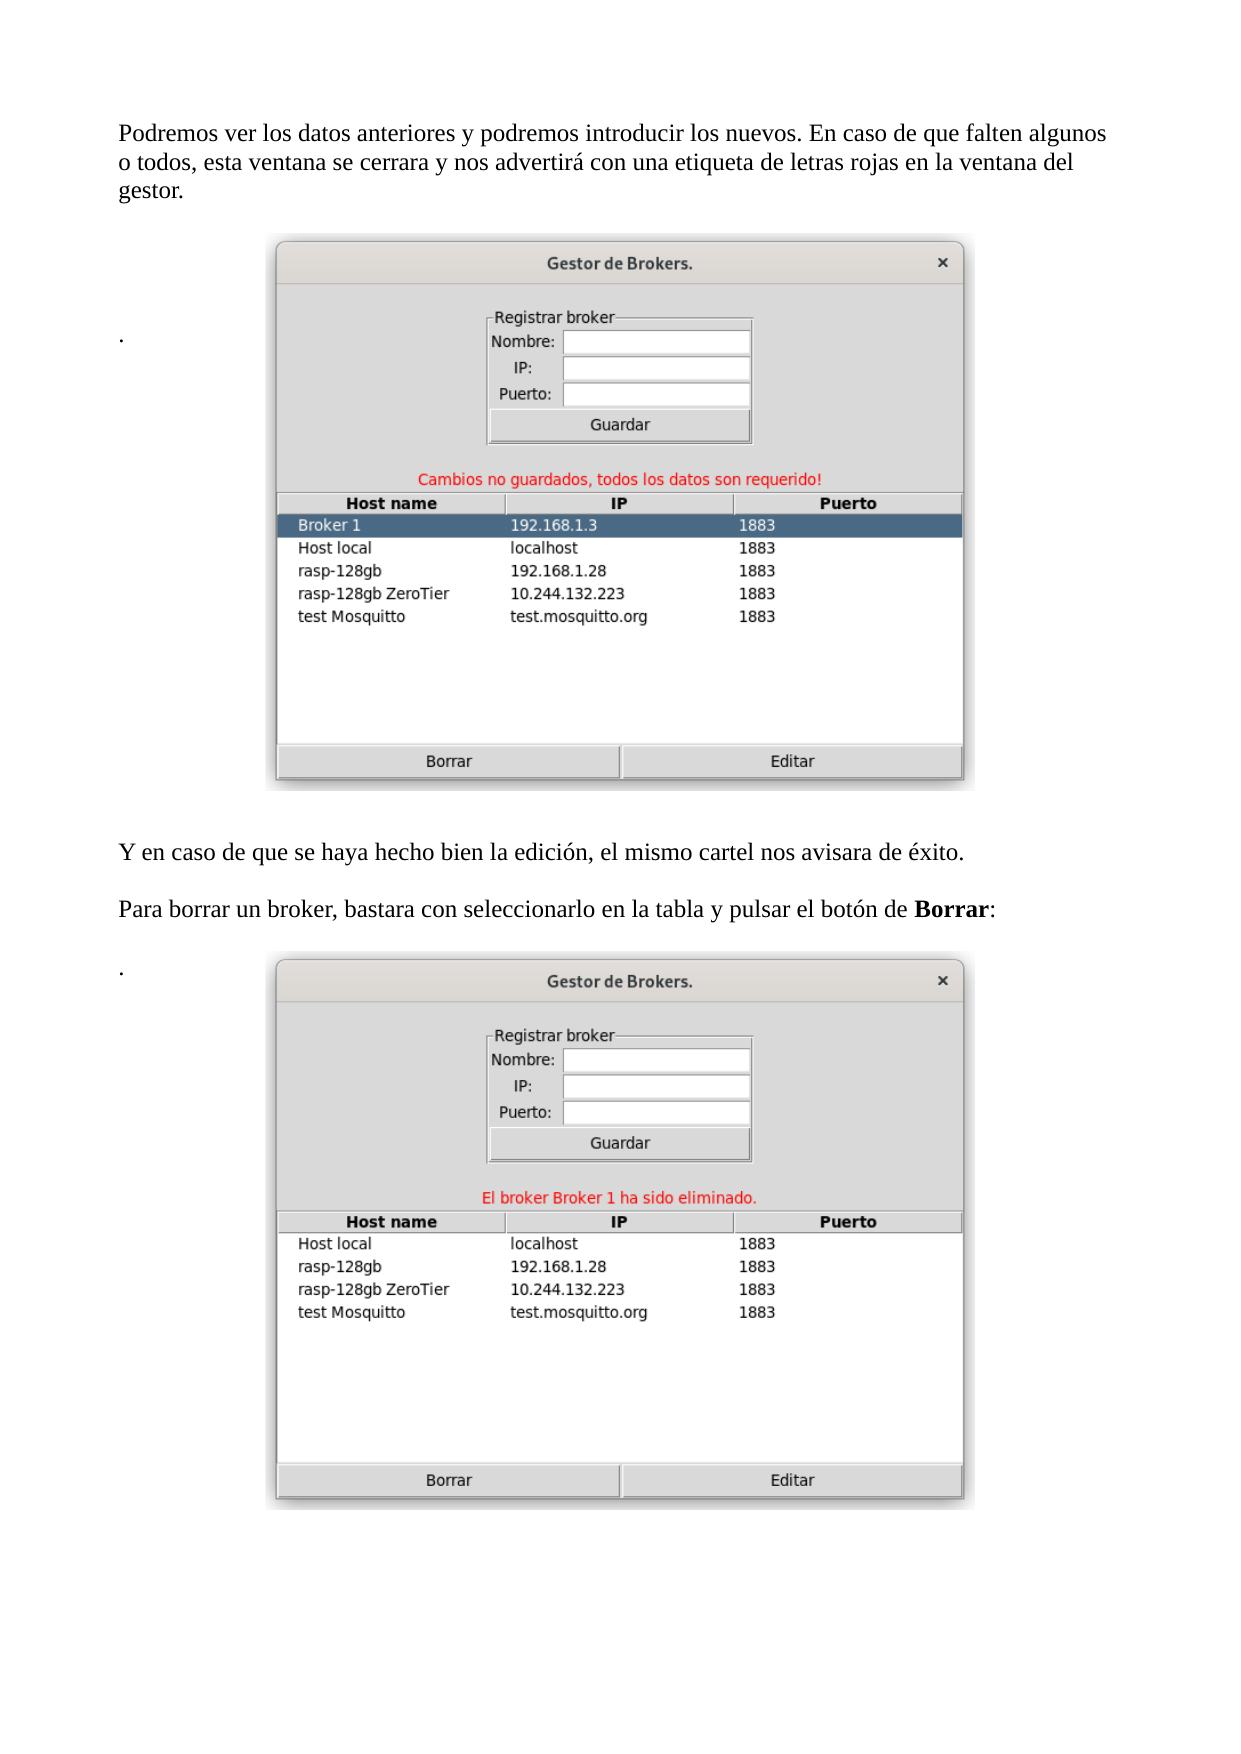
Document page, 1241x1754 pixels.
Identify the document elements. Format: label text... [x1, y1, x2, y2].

picture [265, 233, 975, 791]
text . [118, 319, 265, 348]
text Para borrar un broker, bastara con seleccionarlo en la tabla y pulsar el botón de Borrar: [118, 894, 1122, 923]
text . [118, 952, 265, 981]
text [975, 319, 1122, 348]
text [975, 952, 1122, 981]
text Y en caso de que se haya hecho bien la edición, el mismo cartel nos avisara de éxito. [118, 837, 1122, 866]
picture [265, 951, 975, 1510]
text Podremos ver los datos anteriores y podremos introducir los nuevos. En caso de que falten algunos o todos, esta ventana se cerrara y nos advertirá con una etiqueta de letras rojas en la ventana del gestor. [118, 118, 1122, 204]
